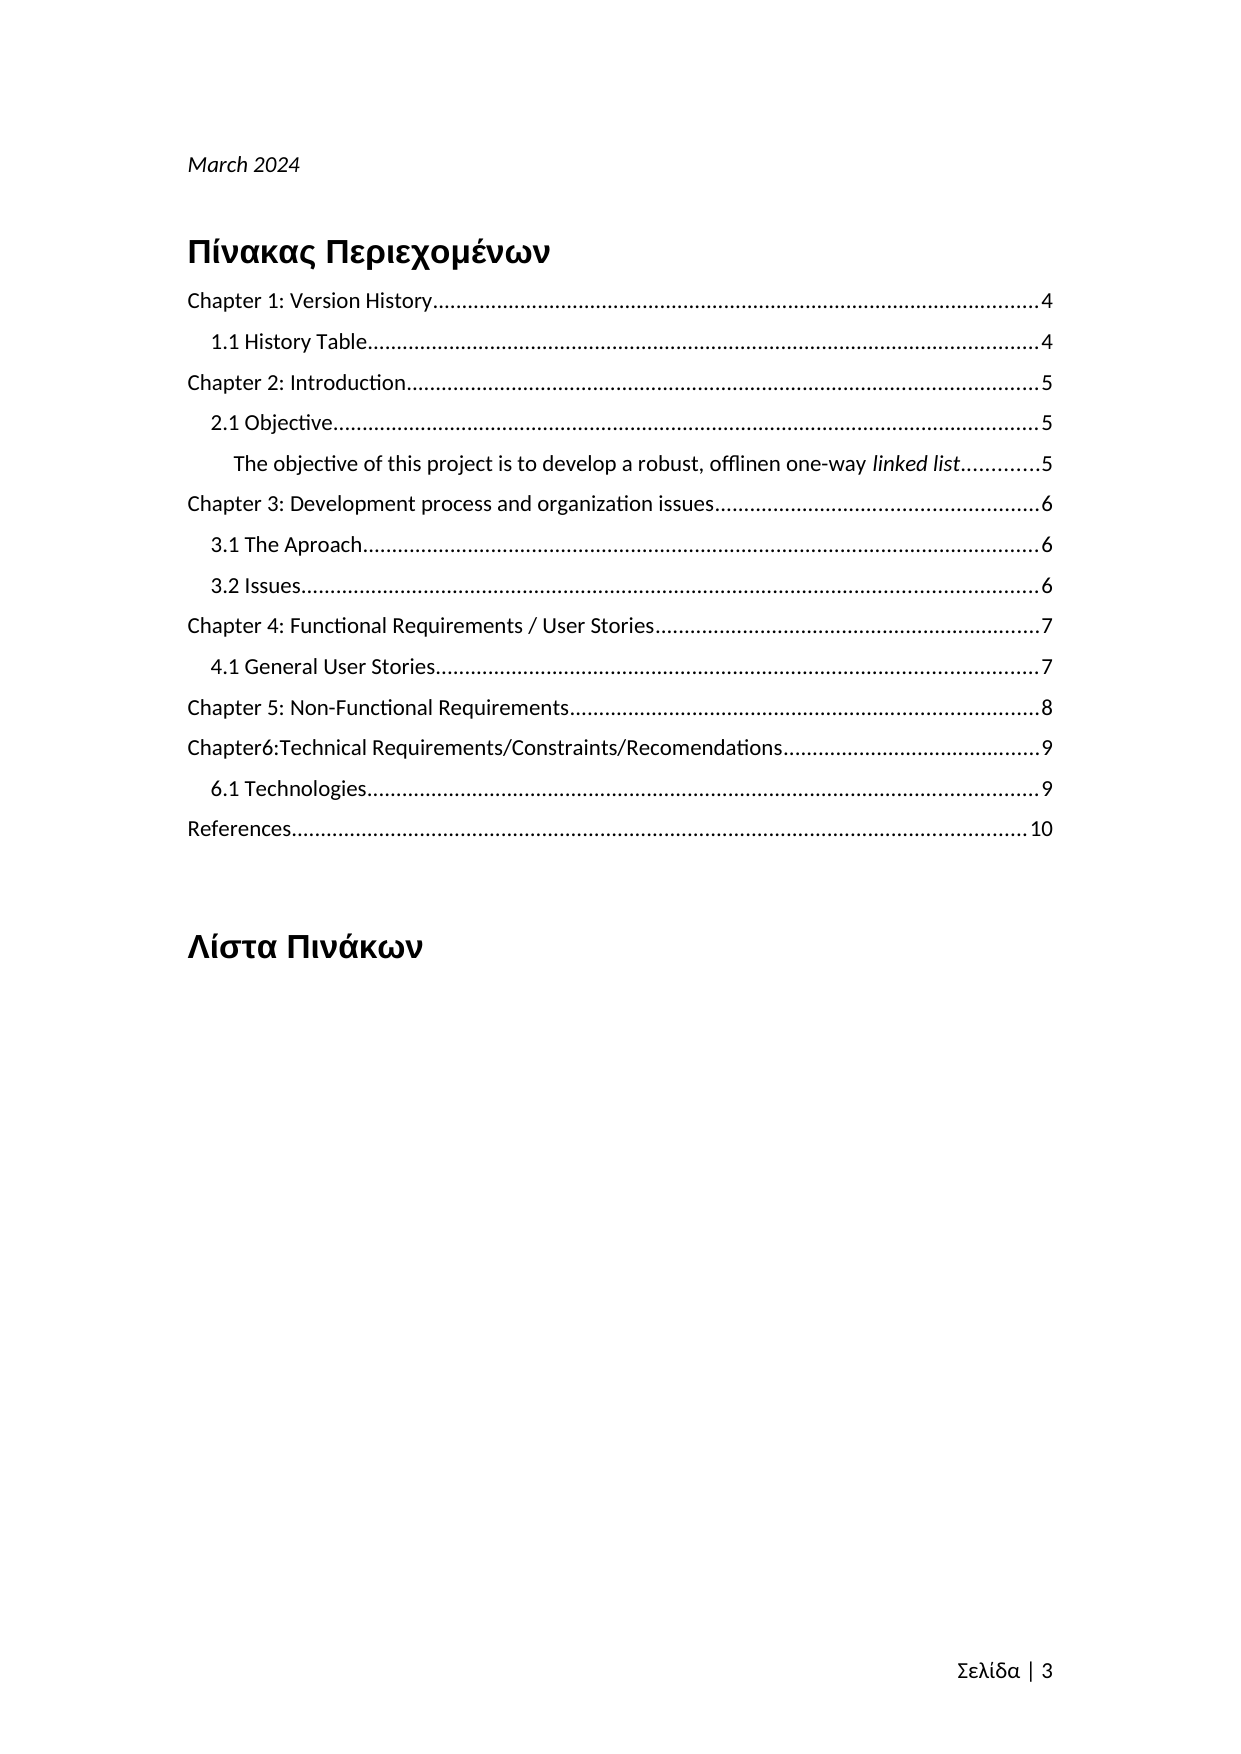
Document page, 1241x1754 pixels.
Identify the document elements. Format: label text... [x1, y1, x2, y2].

text Chapter6:Technical Requirements/Constraints/Recomendations 9 [187, 733, 1053, 761]
text The objective of this project is to develop a robust, offlinen one-way linked list. 5 [233, 449, 1053, 477]
text Chapter 5: Non-Functional Requirements 8 [187, 693, 1053, 721]
subtitle Πίνακας Περιεχομένων [187, 232, 1053, 271]
text Chapter 2: Introduction 5 [187, 368, 1053, 396]
text 3.2 Issues 6 [210, 571, 1053, 599]
text Chapter 3: Development process and organization issues 6 [187, 489, 1053, 518]
subtitle Λίστα Πινάκων [187, 927, 1053, 966]
text Chapter 4: Functional Requirements / User Stories 7 [187, 611, 1053, 639]
text 6.1 Technologies 9 [210, 774, 1053, 802]
text Chapter 1: Version History 4 [187, 286, 1053, 314]
text 1.1 History Table 4 [210, 327, 1053, 355]
text 2.1 Objective 5 [210, 408, 1053, 436]
text 3.1 The Aproach 6 [210, 530, 1053, 558]
text 4.1 General User Stories 7 [210, 652, 1053, 680]
text References 10 [187, 814, 1053, 843]
